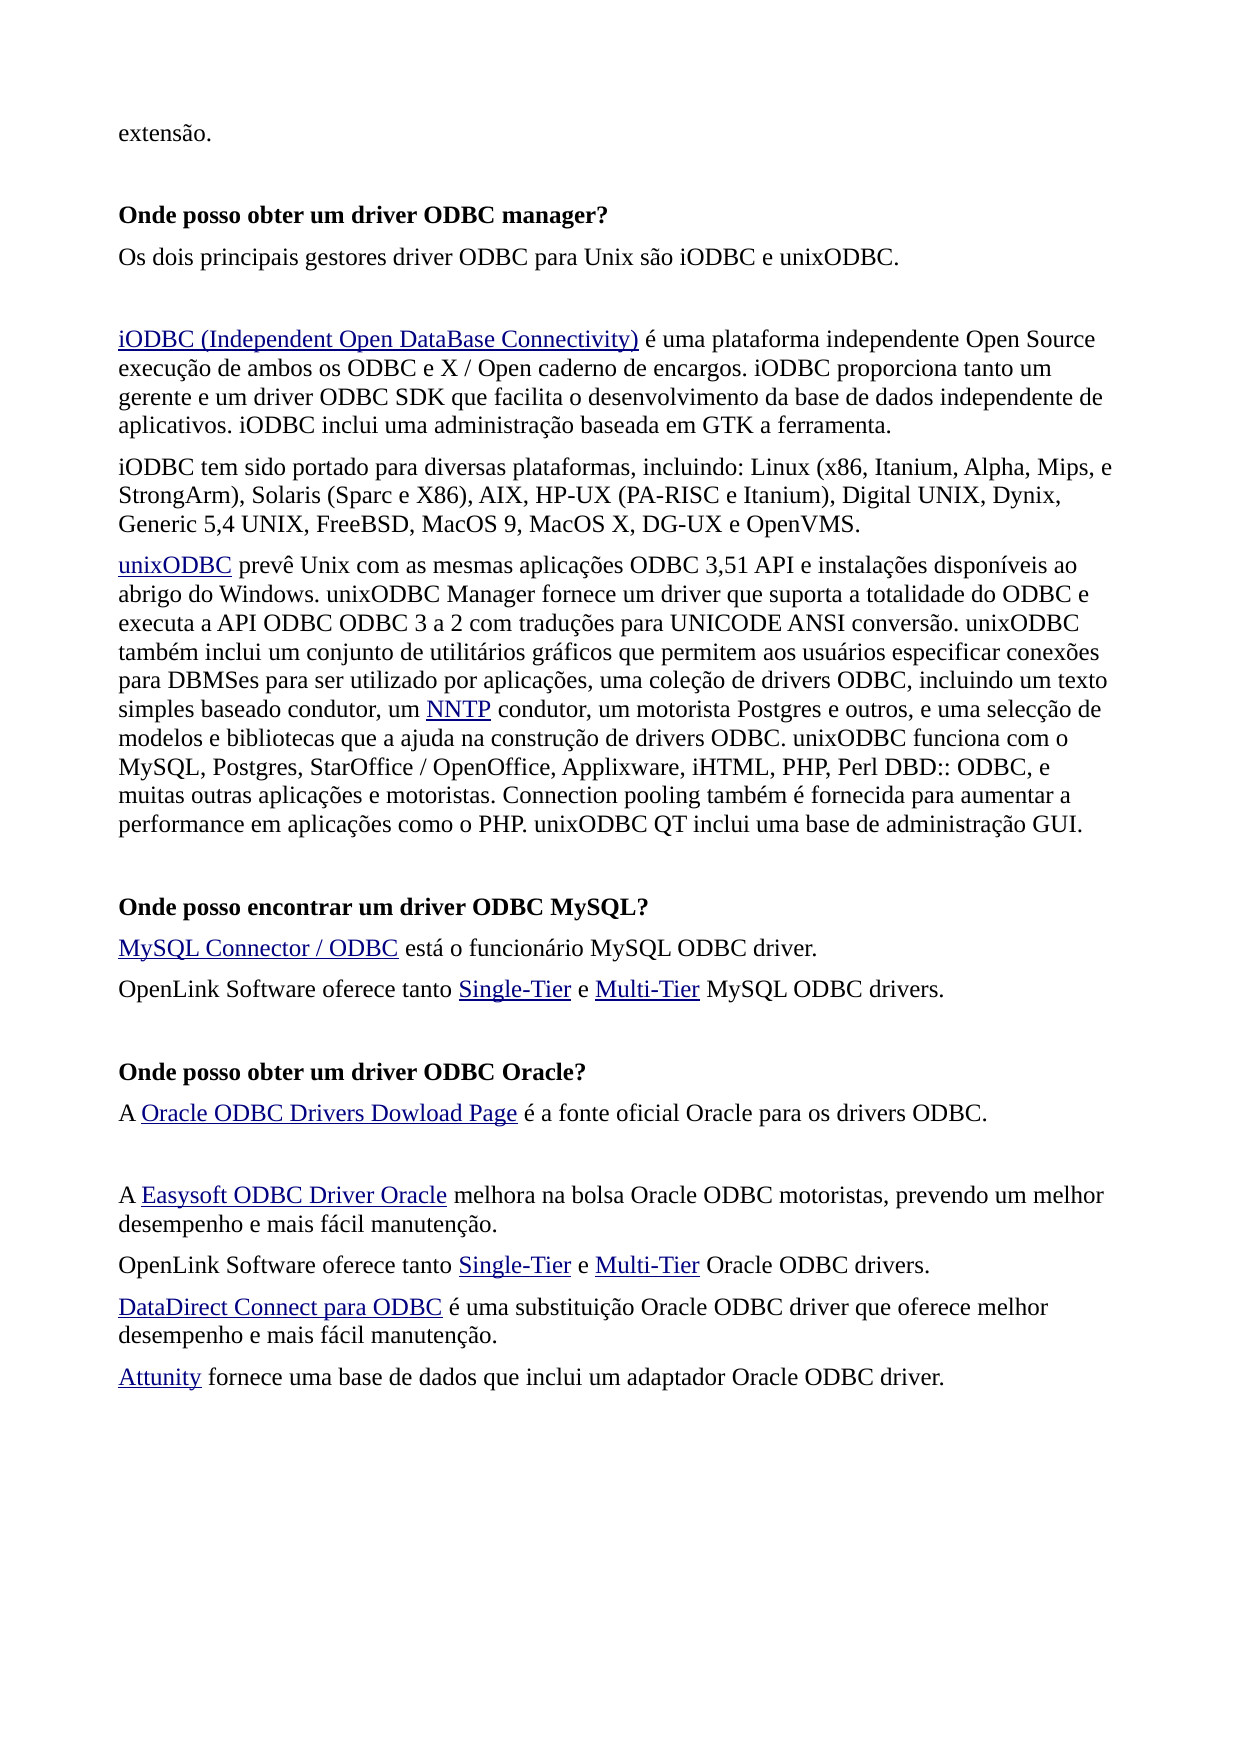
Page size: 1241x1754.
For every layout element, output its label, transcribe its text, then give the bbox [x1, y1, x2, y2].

text OpenLink Software oferece tanto Single-Tier e Multi-Tier Oracle ODBC drivers. [118, 1251, 1122, 1279]
text unixODBC prevê Unix com as mesmas aplicações ODBC 3,51 API e instalações disponíveis ao abrigo do Windows. unixODBC Manager fornece um driver que suporta a totalidade do ODBC e executa a API ODBC ODBC 3 a 2 com traduções para UNICODE ANSI conversão. unixODBC também inclui um conjunto de utilitários gráficos que permitem aos usuários especificar conexões para DBMSes para ser utilizado por aplicações, uma coleção de drivers ODBC, incluindo um texto simples baseado condutor, um NNTP condutor, um motorista Postgres e outros, e uma selecção de modelos e bibliotecas que a ajuda na construção de drivers ODBC. unixODBC funciona com o MySQL, Postgres, StarOffice / OpenOffice, Applixware, iHTML, PHP, Perl DBD:: ODBC, e muitas outras aplicações e motoristas. Connection pooling também é fornecida para aumentar a performance em aplicações como o PHP. unixODBC QT inclui uma base de administração GUI. [118, 551, 1122, 838]
text iODBC (Independent Open DataBase Connectivity) é uma plataforma independente Open Source execução de ambos os ODBC e X / Open caderno de encargos. iODBC proporciona tanto um gerente e um driver ODBC SDK que facilita o desenvolvimento da base de dados independente de aplicativos. iODBC inclui uma administração baseada em GTK a ferramenta. [118, 324, 1122, 439]
text Os dois principais gestores driver ODBC para Unix são iODBC e unixODBC. [118, 242, 1122, 271]
text extensão. [118, 118, 1122, 147]
text Onde posso obter um driver ODBC Oracle? [118, 1057, 1122, 1086]
text DataDirect Connect para ODBC é uma substituição Oracle ODBC driver que oferece melhor desempenho e mais fácil manutenção. [118, 1292, 1122, 1349]
text MySQL Connector / ODBC está o funcionário MySQL ODBC driver. [118, 933, 1122, 962]
text Onde posso encontrar um driver ODBC MySQL? [118, 892, 1122, 921]
text A Oracle ODBC Drivers Dowload Page é a fonte oficial Oracle para os drivers ODBC. [118, 1098, 1122, 1127]
text OpenLink Software oferece tanto Single-Tier e Multi-Tier MySQL ODBC drivers. [118, 974, 1122, 1003]
text Attunity fornece uma base de dados que inclui um adaptador Oracle ODBC driver. [118, 1362, 1122, 1391]
text A Easysoft ODBC Driver Oracle melhora na bolsa Oracle ODBC motoristas, prevendo um melhor desempenho e mais fácil manutenção. [118, 1181, 1122, 1238]
text iODBC tem sido portado para diversas plataformas, incluindo: Linux (x86, Itanium, Alpha, Mips, e StrongArm), Solaris (Sparc e X86), AIX, HP-UX (PA-RISC e Itanium), Digital UNIX, Dynix, Generic 5,4 UNIX, FreeBSD, MacOS 9, MacOS X, DG-UX e OpenVMS. [118, 452, 1122, 538]
text Onde posso obter um driver ODBC manager? [118, 201, 1122, 229]
